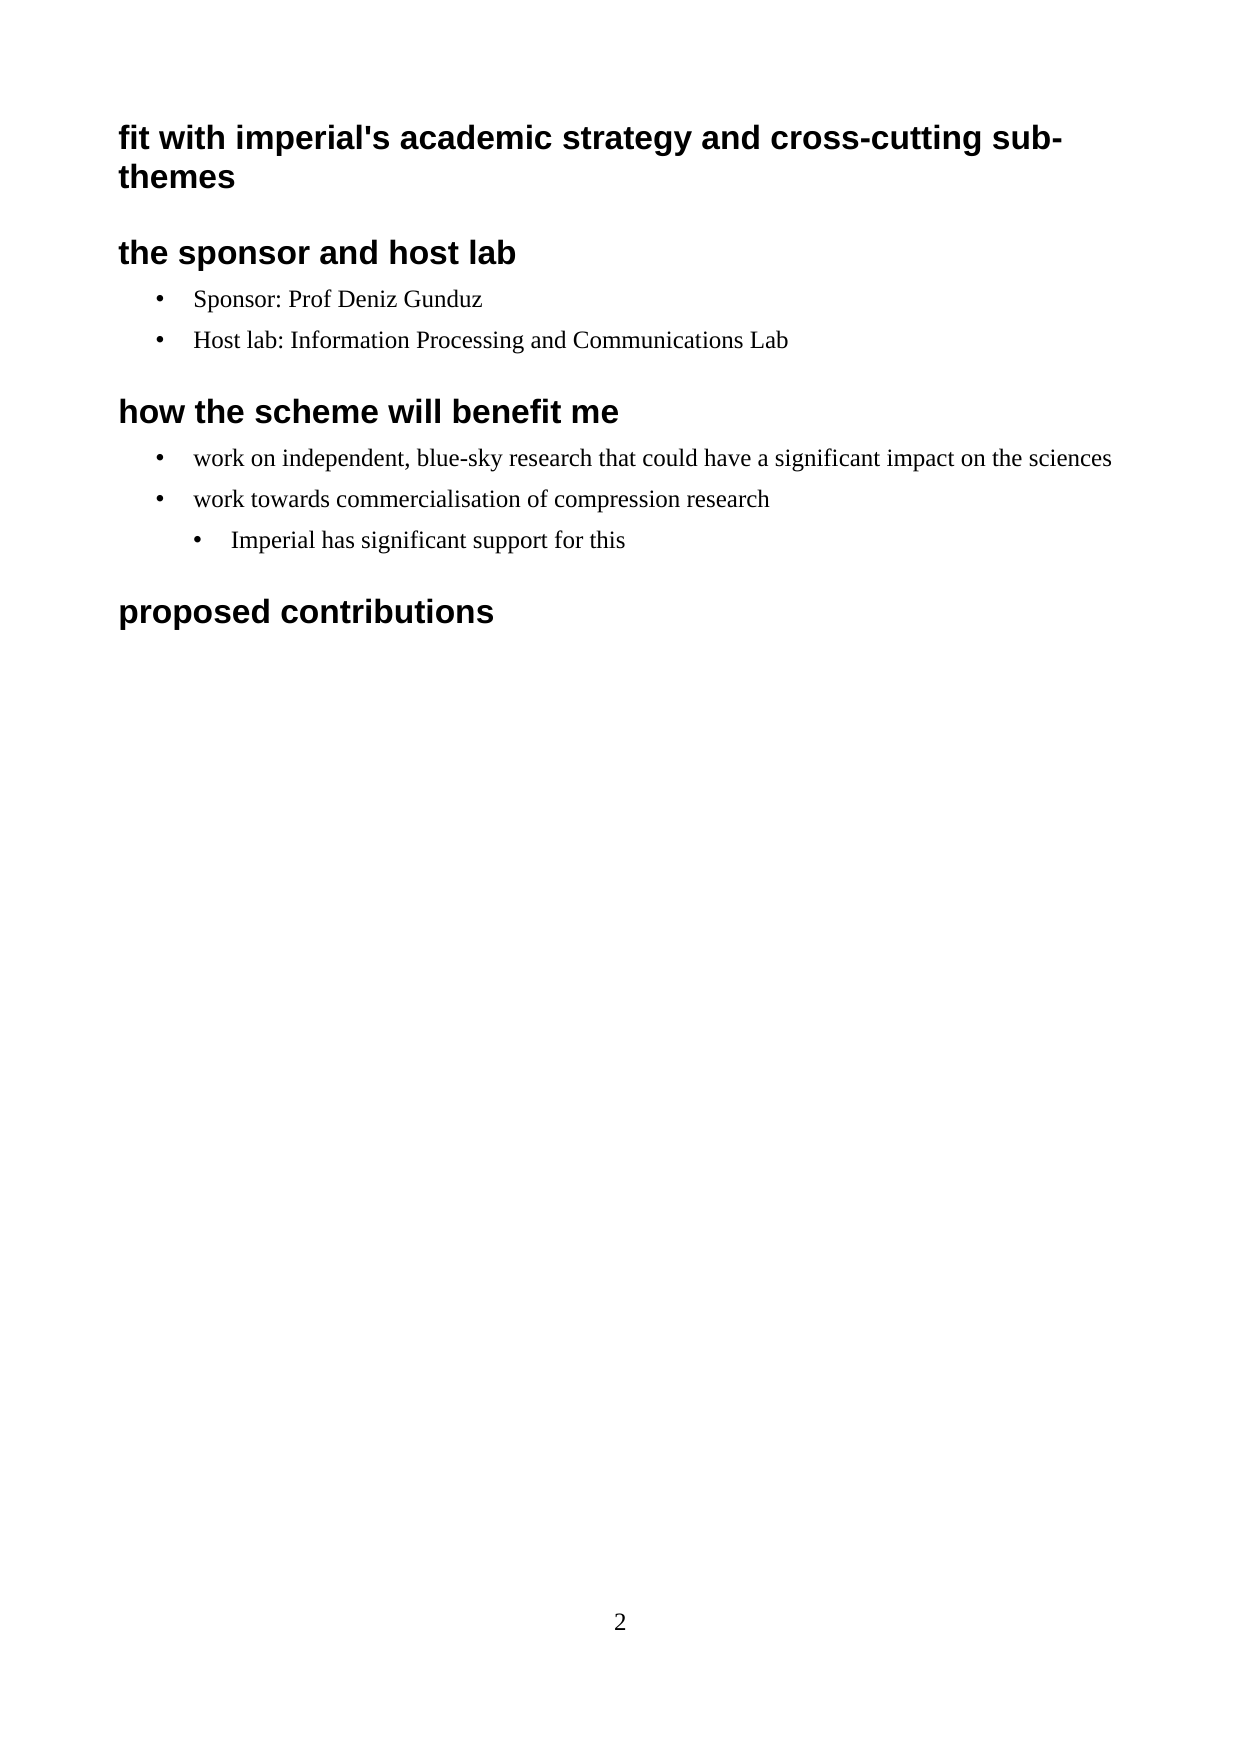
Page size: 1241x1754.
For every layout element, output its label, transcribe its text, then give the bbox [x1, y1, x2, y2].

list work on independent, blue-sky research that could have a significant impact on the sciences [156, 443, 1122, 471]
list Host lab: Information Processing and Communications Lab [156, 325, 1122, 354]
list Sponsor: Prof Deniz Gunduz [156, 284, 1122, 313]
list work towards commercialisation of compression research [156, 484, 1122, 513]
list Imperial has significant support for this [193, 525, 1122, 554]
subtitle how the scheme will benefit me [118, 392, 1122, 430]
subtitle fit with imperial's academic strategy and cross-cutting sub-themes [118, 118, 1122, 195]
subtitle proposed contributions [118, 591, 1122, 630]
subtitle the sponsor and host lab [118, 233, 1122, 272]
